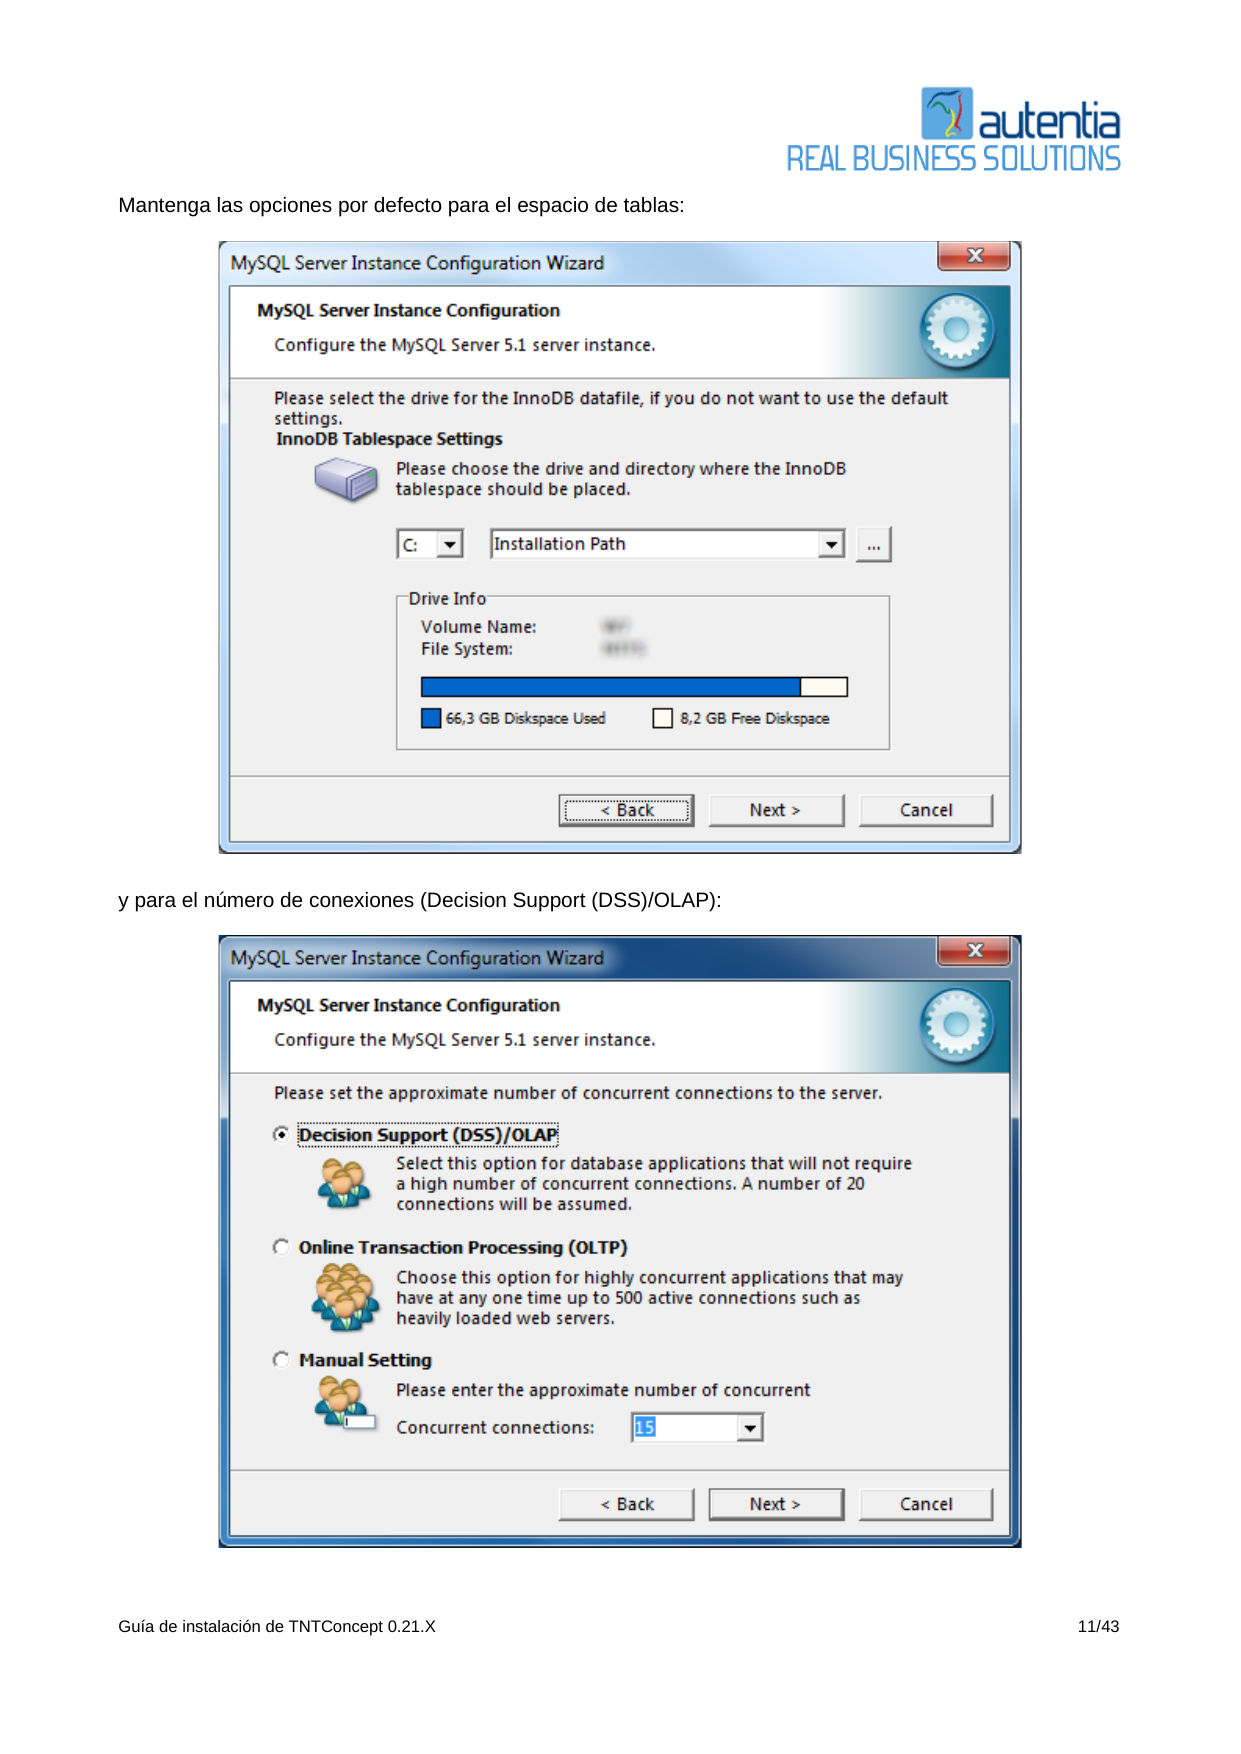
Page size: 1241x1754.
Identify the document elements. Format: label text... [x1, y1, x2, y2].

text y para el número de conexiones (Decision Support (DSS)/OLAP): [118, 888, 1122, 912]
picture [782, 85, 1123, 178]
text Mantenga las opciones por defecto para el espacio de tablas: [118, 194, 1122, 217]
picture [218, 935, 1022, 1548]
picture [218, 241, 1022, 854]
